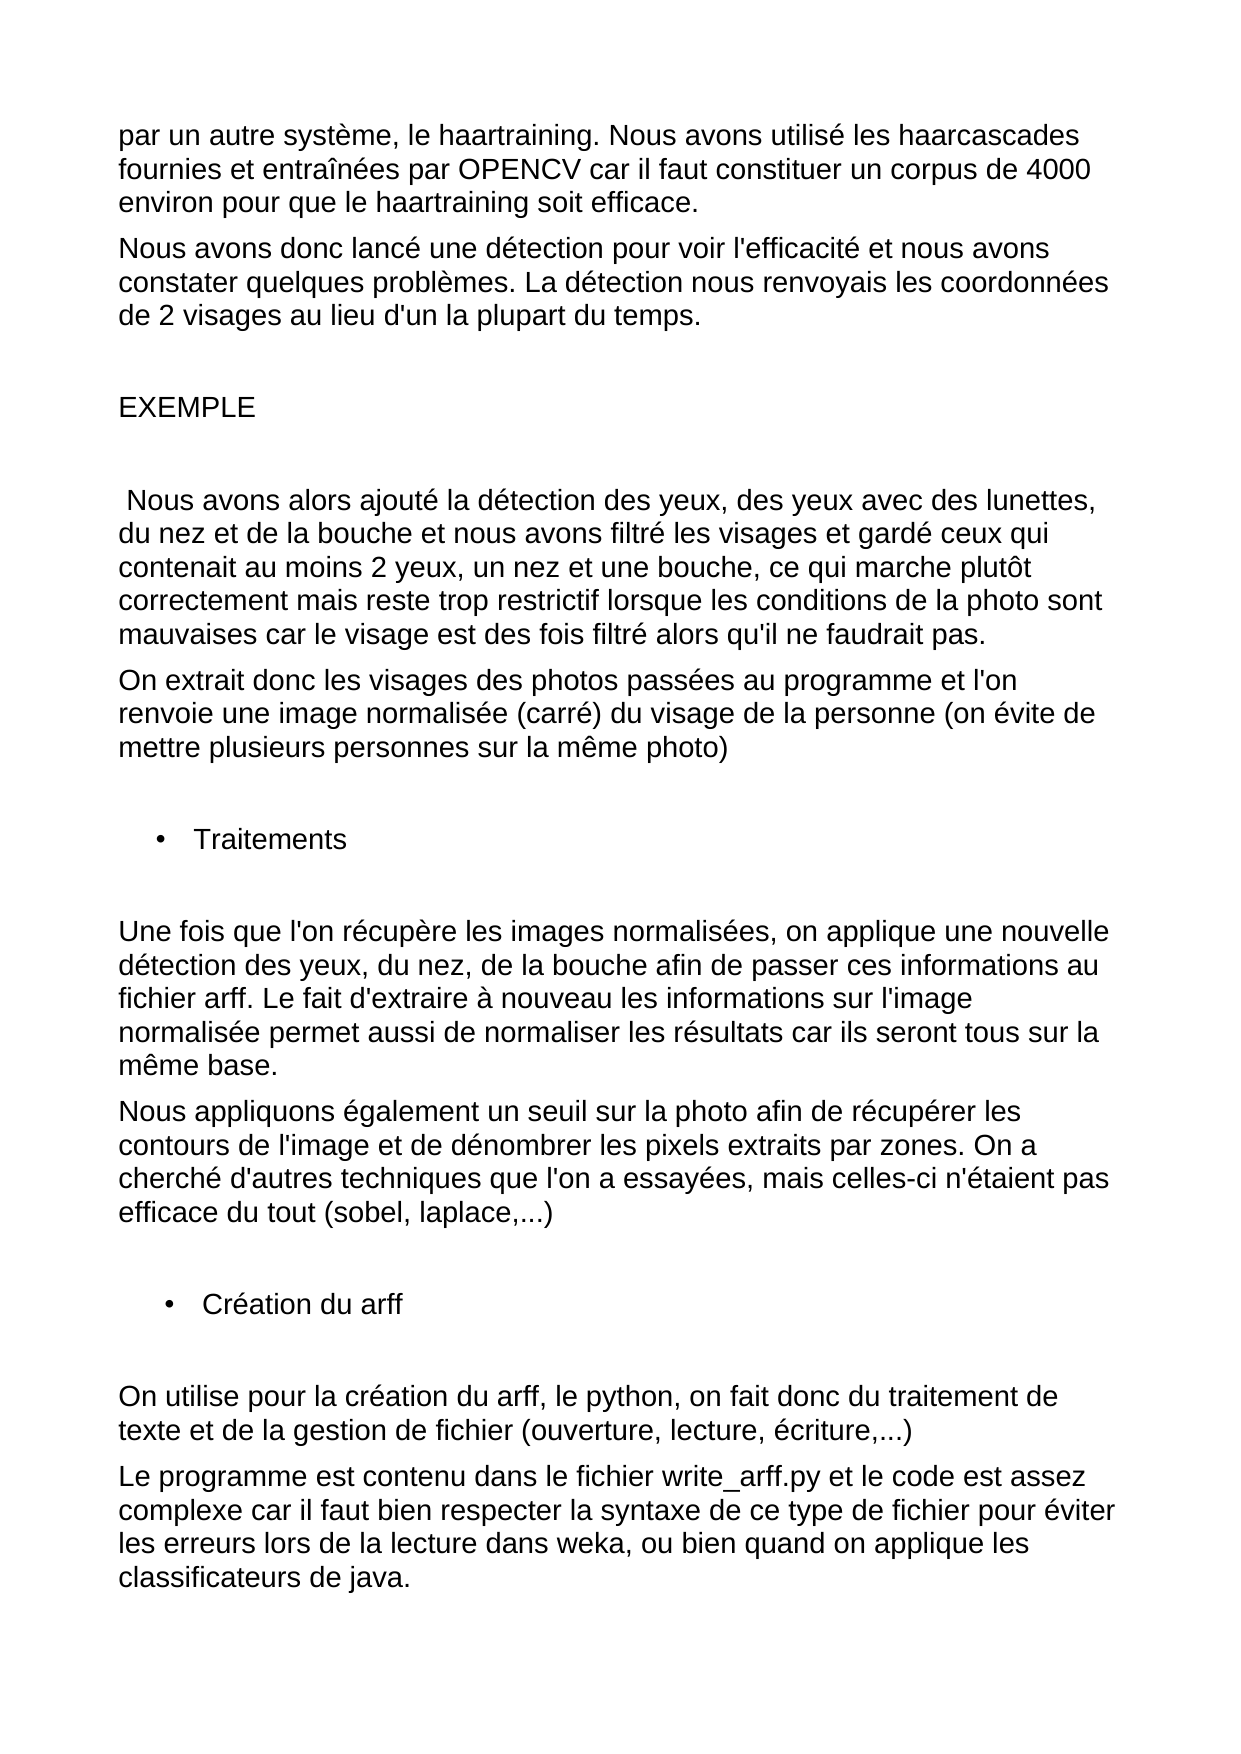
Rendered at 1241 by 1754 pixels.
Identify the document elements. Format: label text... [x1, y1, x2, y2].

list Création du arff [164, 1287, 1122, 1321]
text On extrait donc les visages des photos passées au programme et l'on renvoie une image normalisée (carré) du visage de la personne (on évite de mettre plusieurs personnes sur la même photo) [118, 663, 1122, 763]
text EXEMPLE [118, 390, 1122, 424]
text Nous avons donc lancé une détection pour voir l'efficacité et nous avons constater quelques problèmes. La détection nous renvoyais les coordonnées de 2 visages au lieu d'un la plupart du temps. [118, 231, 1122, 332]
text Nous avons alors ajouté la détection des yeux, des yeux avec des lunettes, du nez et de la bouche et nous avons filtré les visages et gardé ceux qui contenait au moins 2 yeux, un nez et une bouche, ce qui marche plutôt correctement mais reste trop restrictif lorsque les conditions de la photo sont mauvaises car le visage est des fois filtré alors qu'il ne faudrait pas. [118, 482, 1122, 650]
text On utilise pour la création du arff, le python, on fait donc du traitement de texte et de la gestion de fichier (ouverture, lecture, écriture,...) [118, 1379, 1122, 1446]
text Une fois que l'on récupère les images normalisées, on applique une nouvelle détection des yeux, du nez, de la bouche afin de passer ces informations au fichier arff. Le fait d'extraire à nouveau les informations sur l'image normalisée permet aussi de normaliser les résultats car ils seront tous sur la même base. [118, 914, 1122, 1082]
text par un autre système, le haartraining. Nous avons utilisé les haarcascades fournies et entraînées par OPENCV car il faut constituer un corpus de 4000 environ pour que le haartraining soit efficace. [118, 118, 1122, 219]
text Le programme est contenu dans le fichier write_arff.py et le code est assez complexe car il faut bien respecter la syntaxe de ce type de fichier pour éviter les erreurs lors de la lecture dans weka, ou bien quand on applique les classificateurs de java. [118, 1459, 1122, 1593]
list Traitements [156, 822, 1122, 856]
text Nous appliquons également un seuil sur la photo afin de récupérer les contours de l'image et de dénombrer les pixels extraits par zones. On a cherché d'autres techniques que l'on a essayées, mais celles-ci n'étaient pas efficace du tout (sobel, laplace,...) [118, 1094, 1122, 1228]
